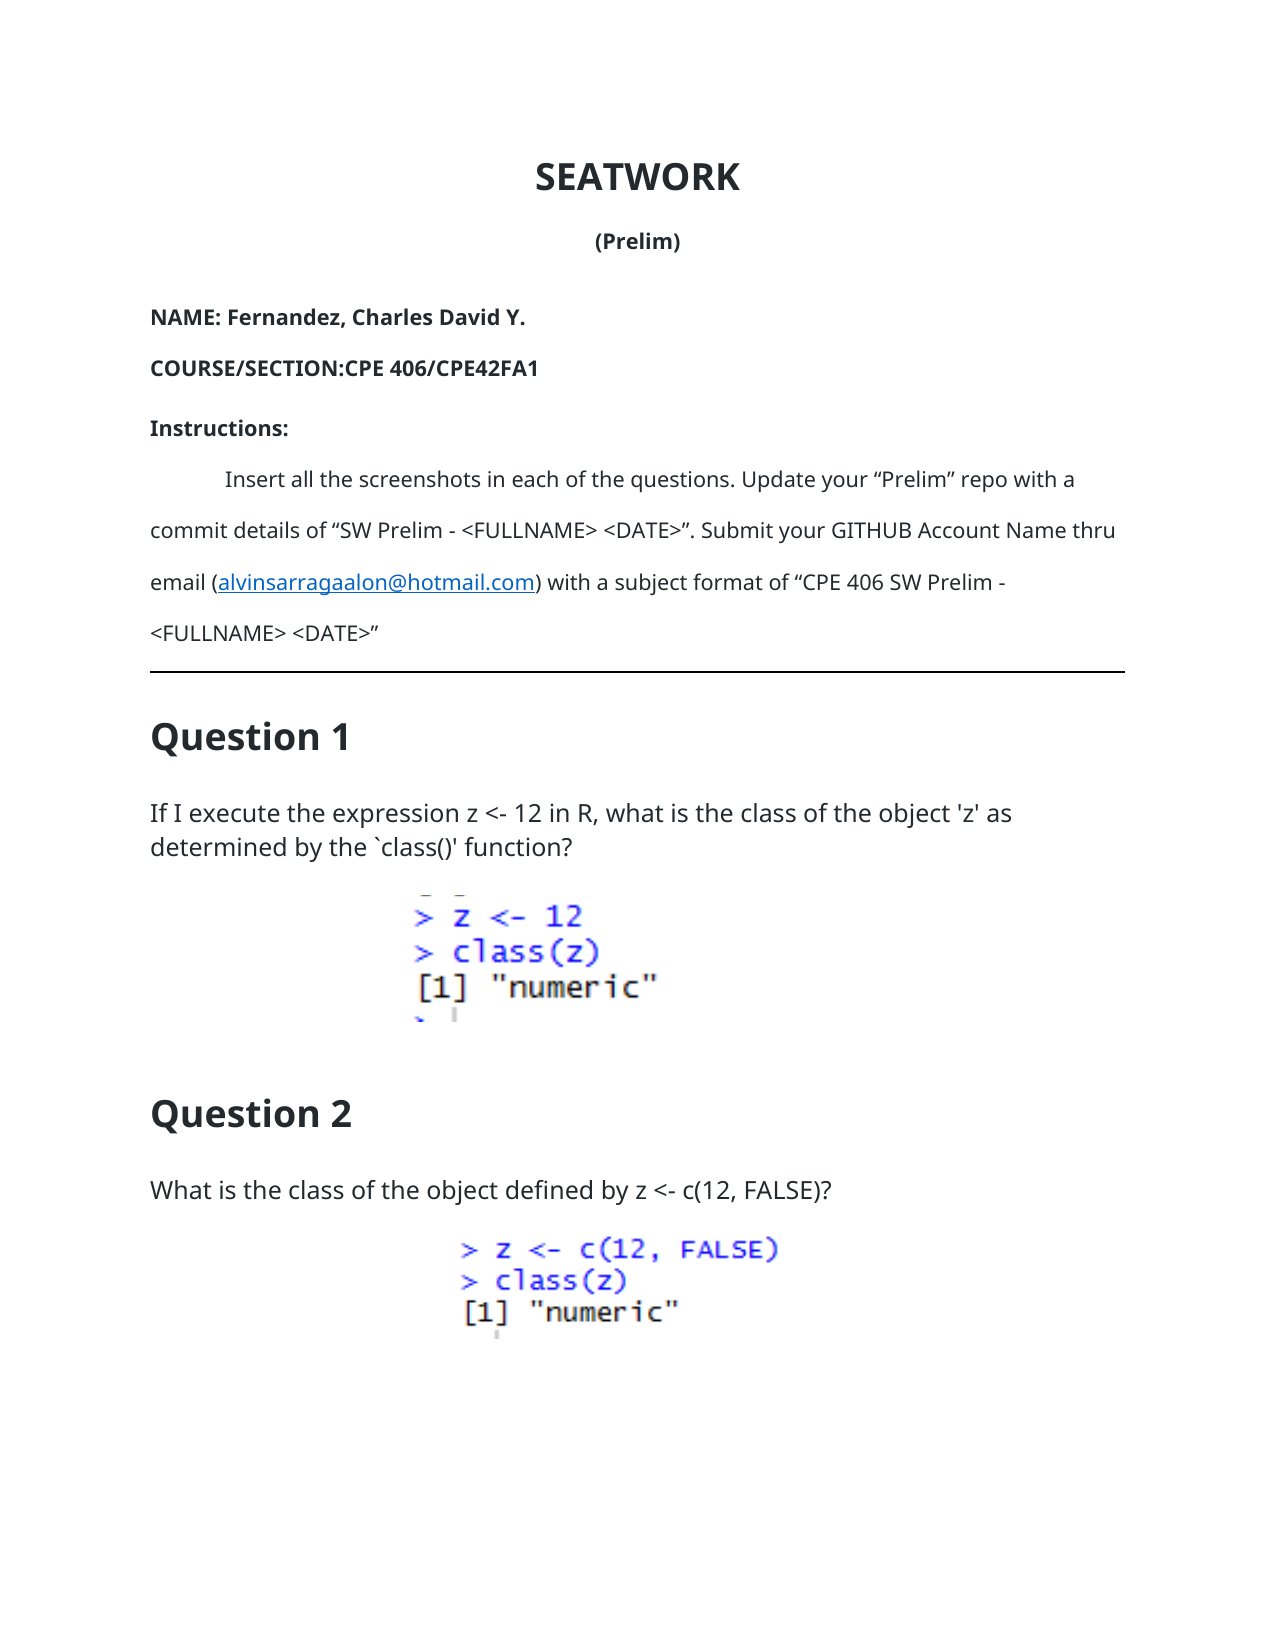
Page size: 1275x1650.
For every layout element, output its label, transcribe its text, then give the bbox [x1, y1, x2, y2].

text SEATWORK [150, 150, 1125, 201]
text COURSE/SECTION:CPE 406/CPE42FA1 [150, 353, 1125, 412]
subtitle Question 2 [150, 1087, 1125, 1146]
picture [451, 1231, 824, 1339]
text (Prelim) [150, 226, 1125, 277]
text What is the class of the object defined by z <- c(12, FALSE)? [150, 1172, 1125, 1206]
text Insert all the screenshots in each of the questions. Update your “Prelim” repo with a commit details of “SW Prelim - <FULLNAME> <DATE>”. Submit your GITHUB Account Name thru email (alvinsarragaalon@hotmail.com) with a subject format of “CPE 406 SW Prelim - <FULLNAME> <DATE>” [150, 464, 1125, 671]
picture [401, 895, 695, 1022]
text Question 1 [150, 710, 1125, 770]
text Instructions: [150, 413, 1125, 464]
text NAME: Fernandez, Charles David Y. [150, 302, 1125, 353]
text If I execute the expression z <- 12 in R, what is the class of the object 'z' as determined by the `class()' function? [150, 796, 1125, 864]
